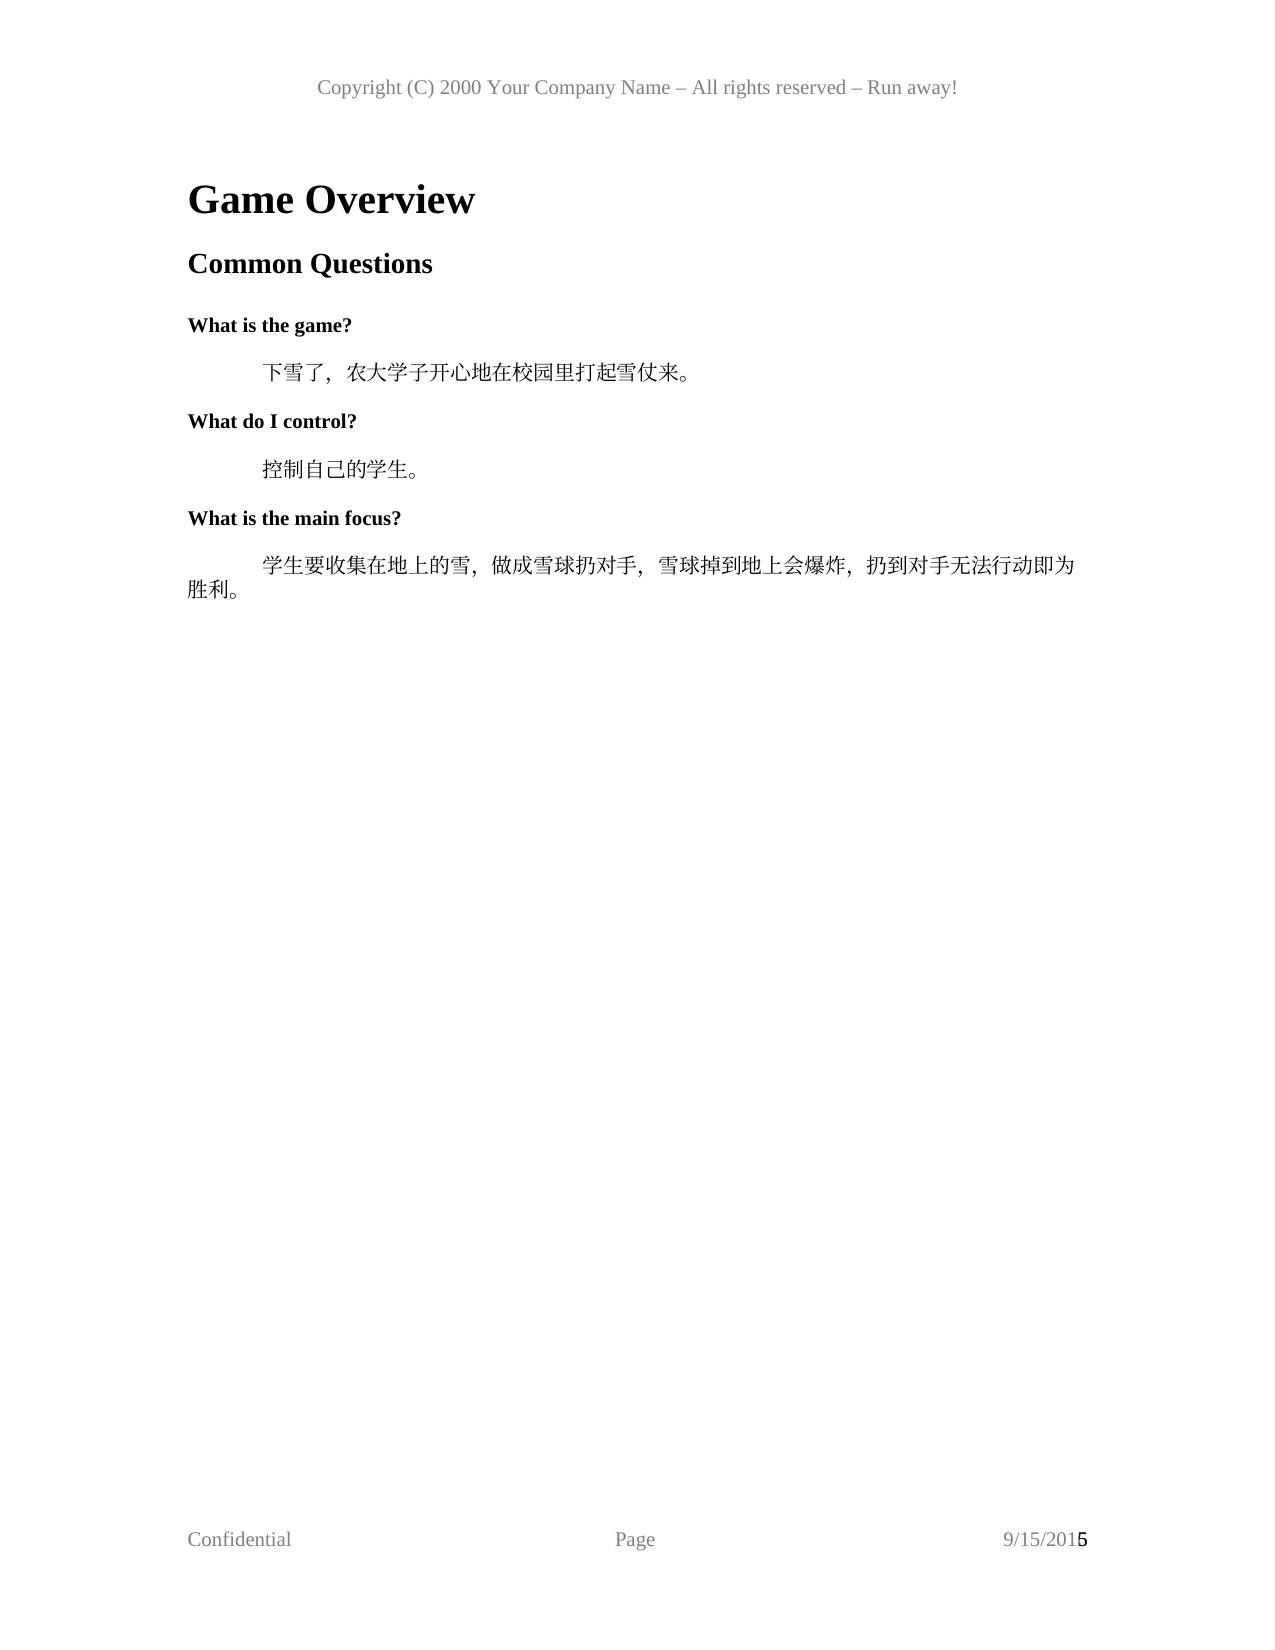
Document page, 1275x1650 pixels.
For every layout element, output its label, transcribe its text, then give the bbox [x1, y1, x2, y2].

subtitle Game Overview [187, 174, 1087, 222]
text 控制自己的学生。 [187, 457, 1087, 482]
text 下雪了，农大学子开心地在校园里打起雪仗来。 [187, 361, 1087, 385]
subtitle What is the main focus? [187, 506, 1087, 530]
subtitle What do I control? [187, 409, 1087, 433]
subtitle What is the game? [187, 313, 1087, 337]
text 学生要收集在地上的雪，做成雪球扔对手，雪球掉到地上会爆炸，扔到对手无法行动即为胜利。 [187, 554, 1087, 602]
subtitle Common Questions [187, 246, 1087, 279]
